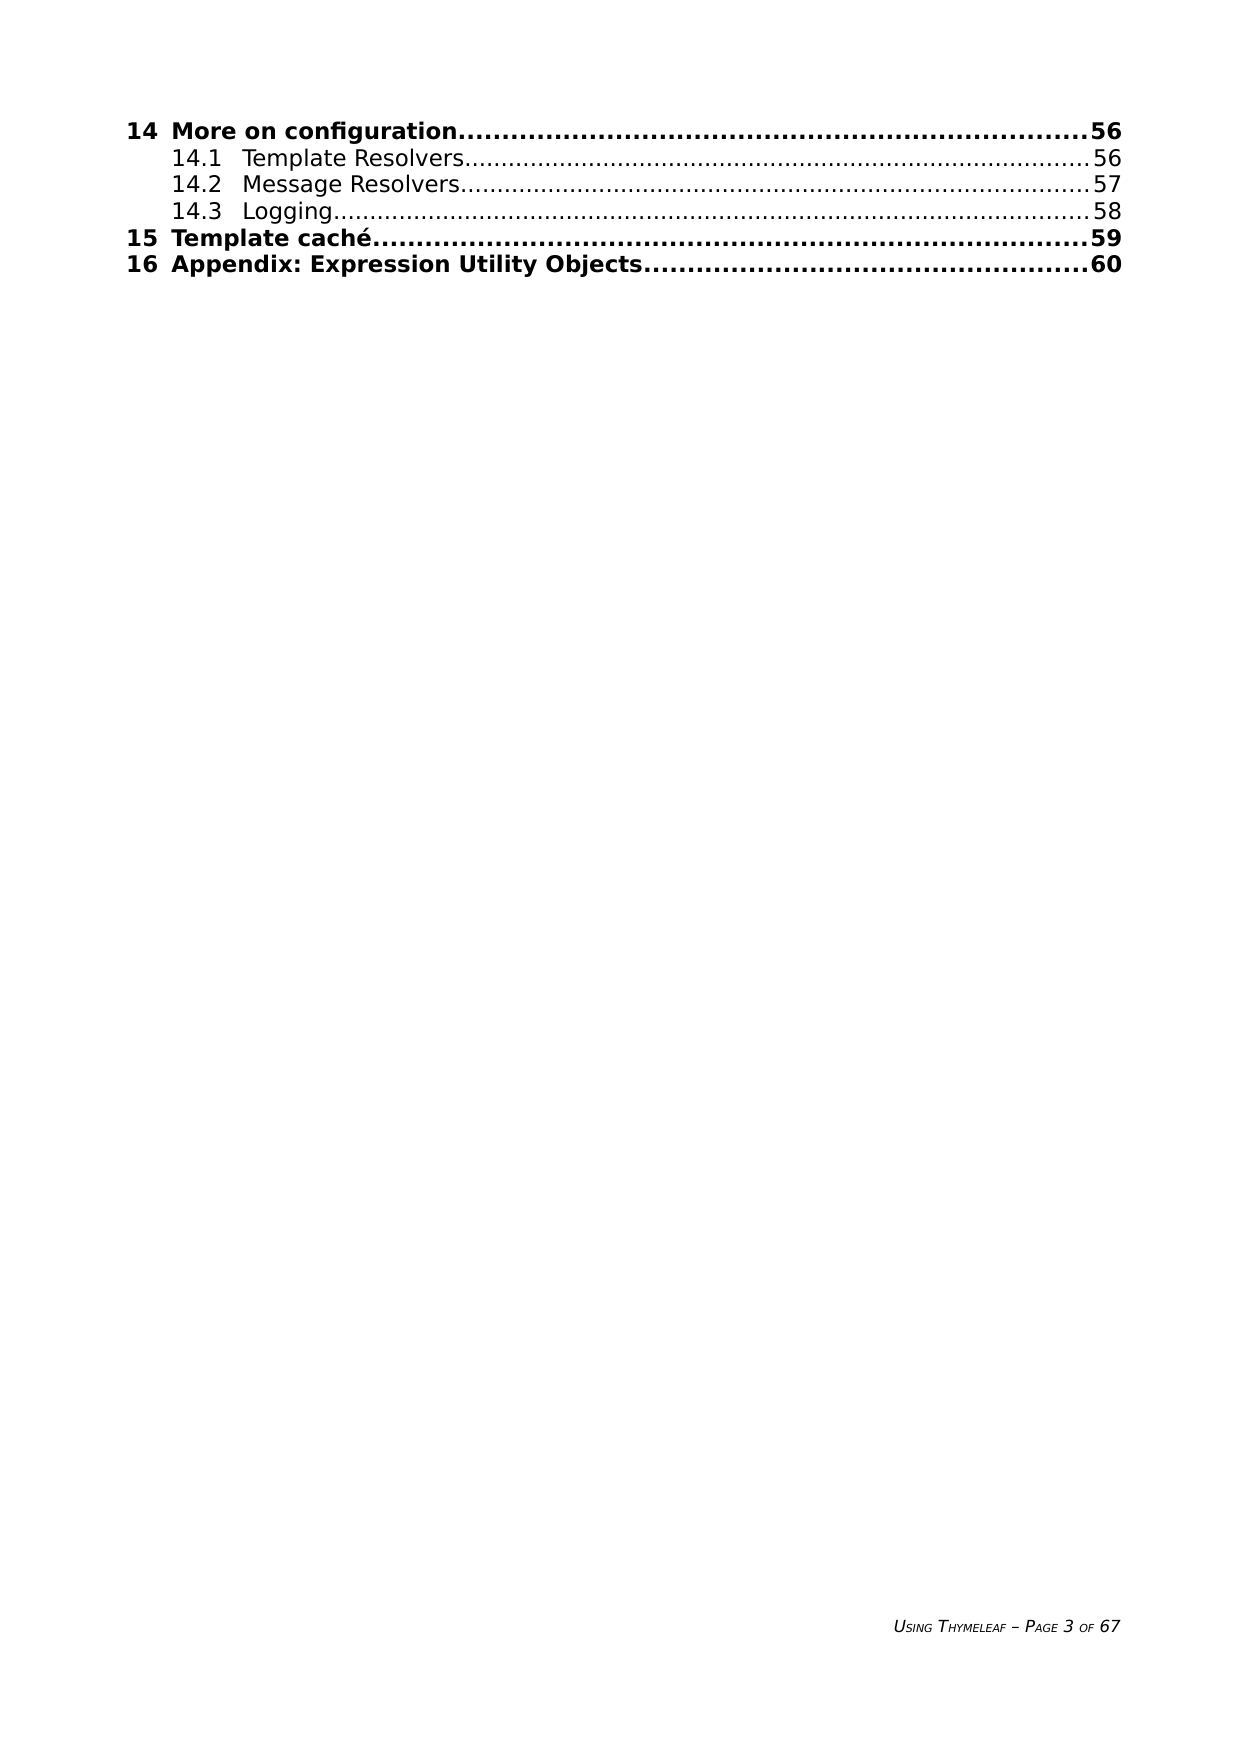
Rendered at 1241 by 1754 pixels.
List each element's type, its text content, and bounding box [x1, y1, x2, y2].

text 14.1 Template Resolvers 56 [171, 145, 1122, 171]
text 14.3 Logging 58 [171, 198, 1122, 225]
text 16 Appendix: Expression Utility Objects 60 [118, 251, 1122, 278]
text 14.2 Message Resolvers 57 [171, 171, 1122, 198]
text 15 Template caché 59 [118, 225, 1122, 251]
text 14 More on configuration 56 [118, 118, 1122, 145]
